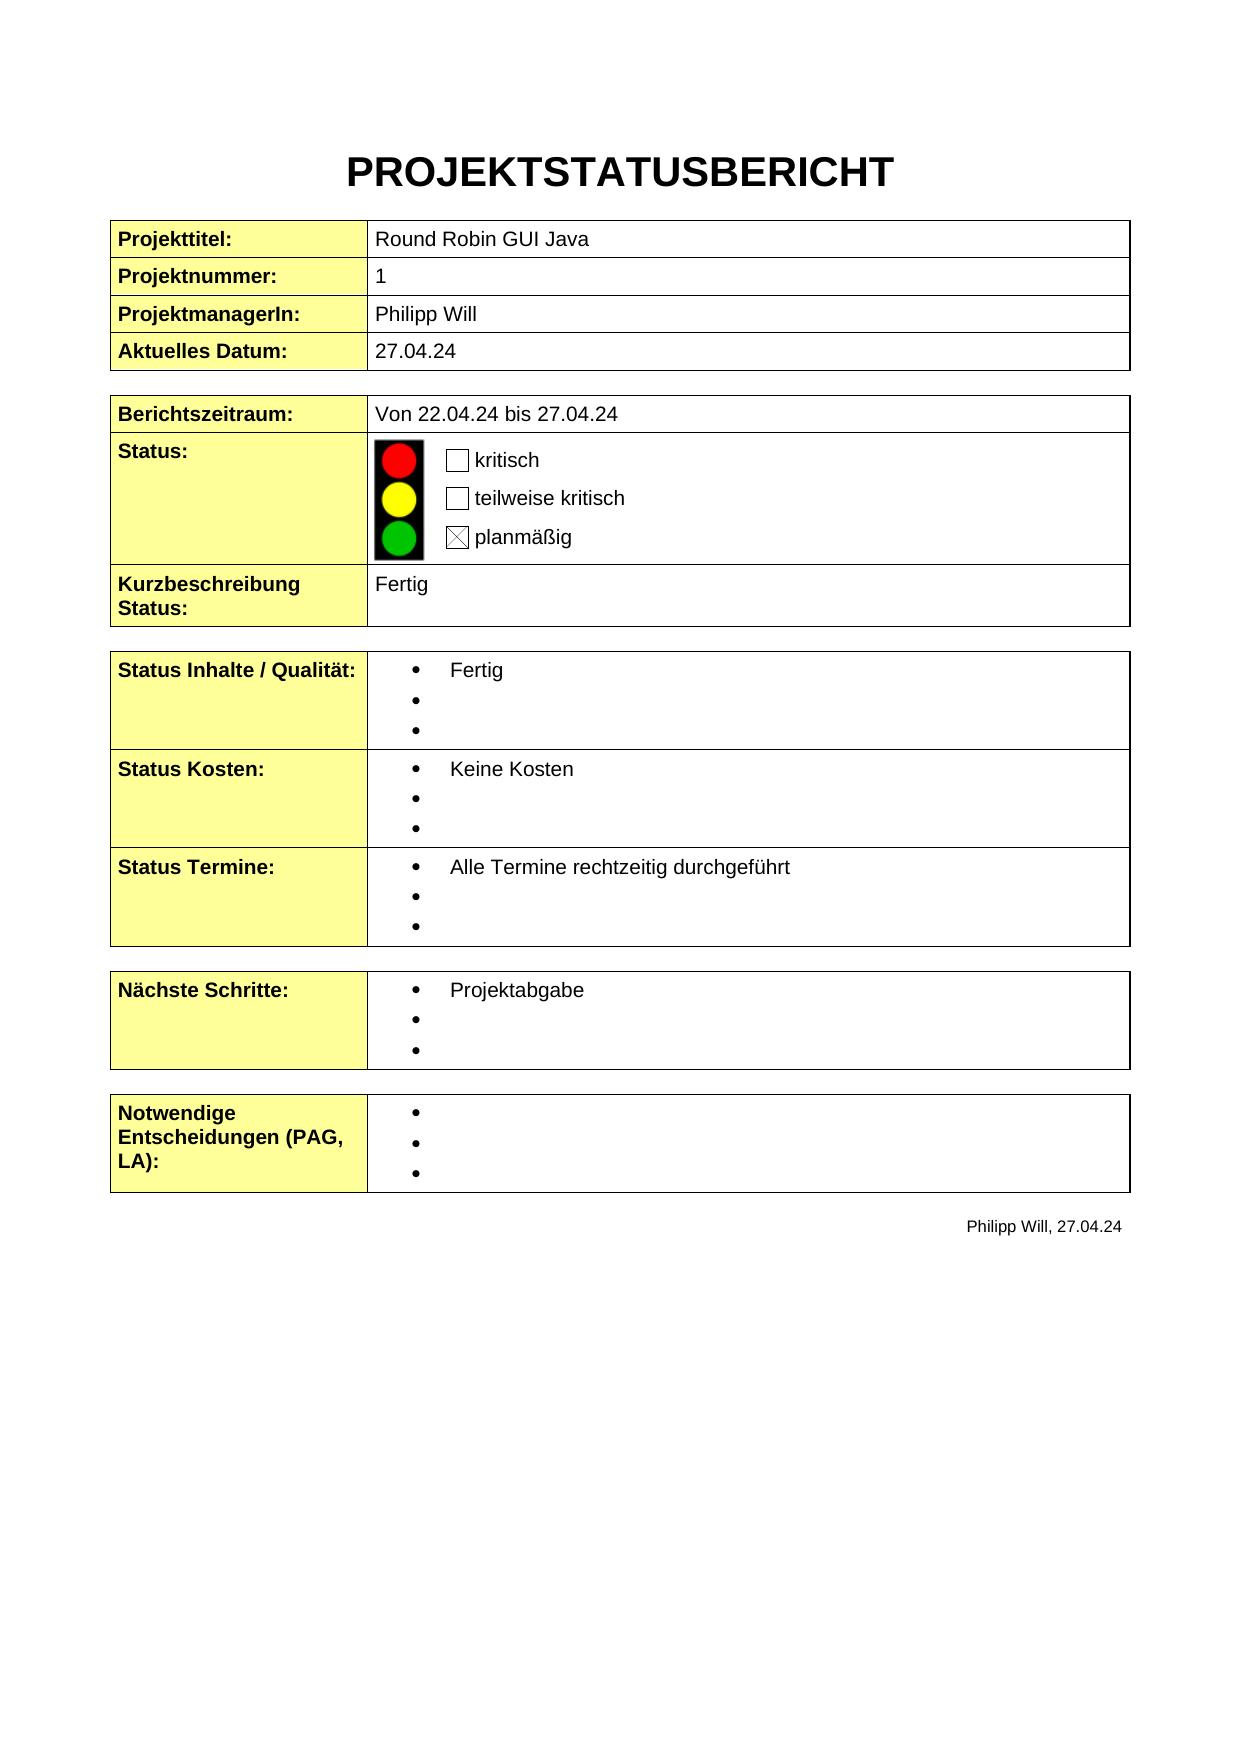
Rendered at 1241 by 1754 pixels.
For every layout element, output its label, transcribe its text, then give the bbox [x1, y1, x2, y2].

table_header Berichtszeitraum: [111, 396, 367, 432]
table_header Notwendige Entscheidungen (PAG, LA): [111, 1095, 367, 1192]
table_cell Alle Termine rechtzeitig durchgeführt [368, 848, 1129, 946]
table_cell Status Kosten: [111, 750, 367, 847]
table_header Projekttitel: [111, 221, 367, 257]
table_header Nächste Schritte: [111, 972, 367, 1069]
table_cell ProjektmanagerIn: [111, 296, 367, 332]
table_cell kritisch teilweise kritisch planmäßig [368, 433, 1129, 564]
table_cell Aktuelles Datum: [111, 333, 367, 369]
table_cell Status: [111, 433, 367, 564]
table_cell Philipp Will [368, 296, 1129, 332]
table_header [368, 1095, 1129, 1192]
picture [372, 437, 427, 563]
table_header Round Robin GUI Java [368, 221, 1129, 257]
title PROJEKTSTATUSBERICHT [118, 148, 1122, 196]
table_header Von 22.04.24 bis 27.04.24 [368, 396, 1129, 432]
table_cell Projektnummer: [111, 258, 367, 294]
table_cell Status Termine: [111, 848, 367, 946]
table_header Projektabgabe [368, 972, 1129, 1069]
text Philipp Will, 27.04.24 [118, 1217, 1122, 1236]
table_cell Fertig [368, 565, 1129, 626]
table_header Fertig [368, 652, 1129, 749]
table_cell Kurzbeschreibung Status: [111, 565, 367, 626]
table_cell 1 [368, 258, 1129, 294]
table_cell 27.04.24 [368, 333, 1129, 369]
table_cell Keine Kosten [368, 750, 1129, 847]
table_header Status Inhalte / Qualität: [111, 652, 367, 749]
